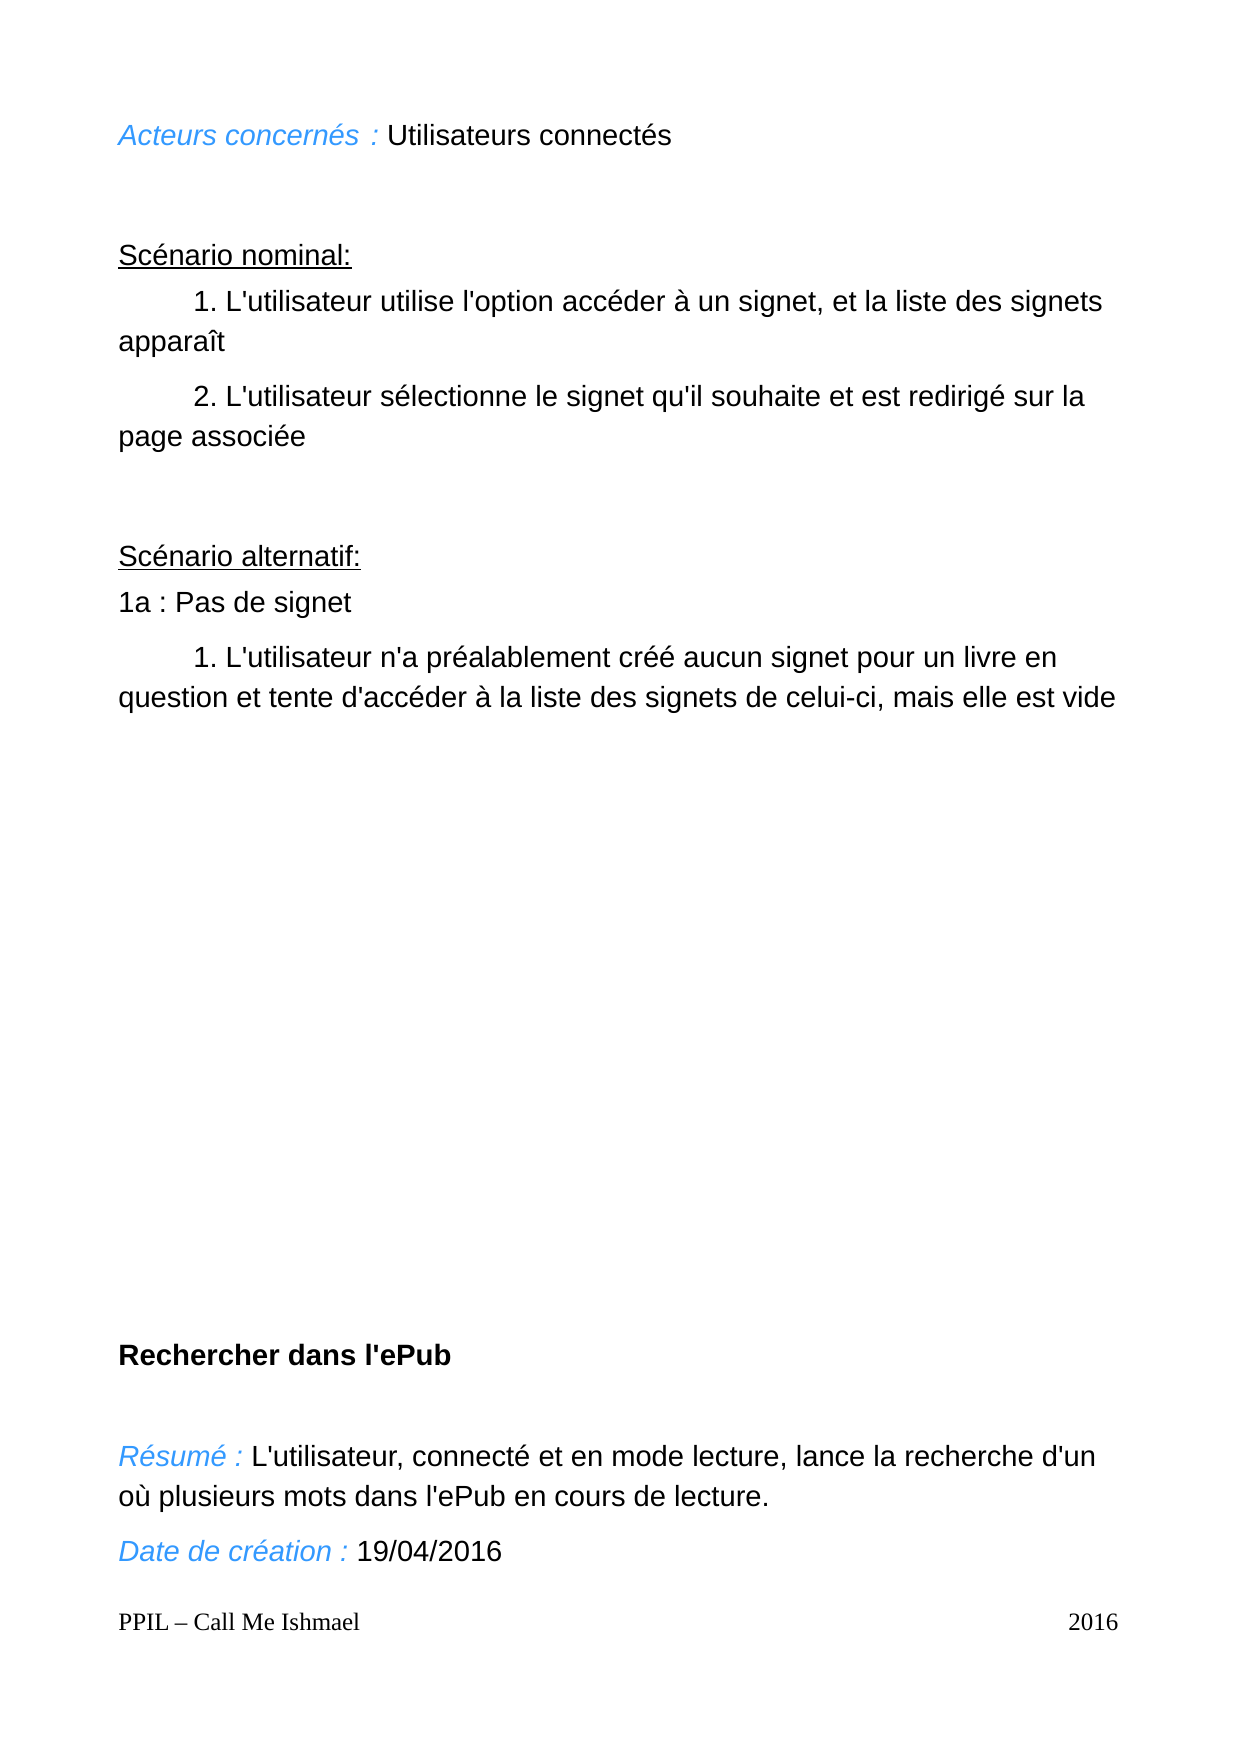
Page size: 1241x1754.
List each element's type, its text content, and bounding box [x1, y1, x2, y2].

text 1. L'utilisateur utilise l'option accéder à un signet, et la liste des signets apparaît [118, 284, 1122, 358]
text Résumé : L'utilisateur, connecté et en mode lecture, lance la recherche d'un où plusieurs mots dans l'ePub en cours de lecture. [118, 1439, 1122, 1513]
text 1a : Pas de signet [118, 585, 1122, 619]
subtitle Rechercher dans l'ePub [118, 1338, 1122, 1372]
text Acteurs concernés : Utilisateurs connectés [118, 118, 1122, 152]
text 1. L'utilisateur n'a préalablement créé aucun signet pour un livre en question et tente d'accéder à la liste des signets de celui-ci, mais elle est vide [118, 640, 1122, 714]
subtitle Scénario alternatif: [118, 539, 1122, 573]
subtitle Scénario nominal: [118, 238, 1122, 272]
text 2. L'utilisateur sélectionne le signet qu'il souhaite et est redirigé sur la page associée [118, 379, 1122, 453]
text Date de création : 19/04/2016 [118, 1534, 1122, 1567]
